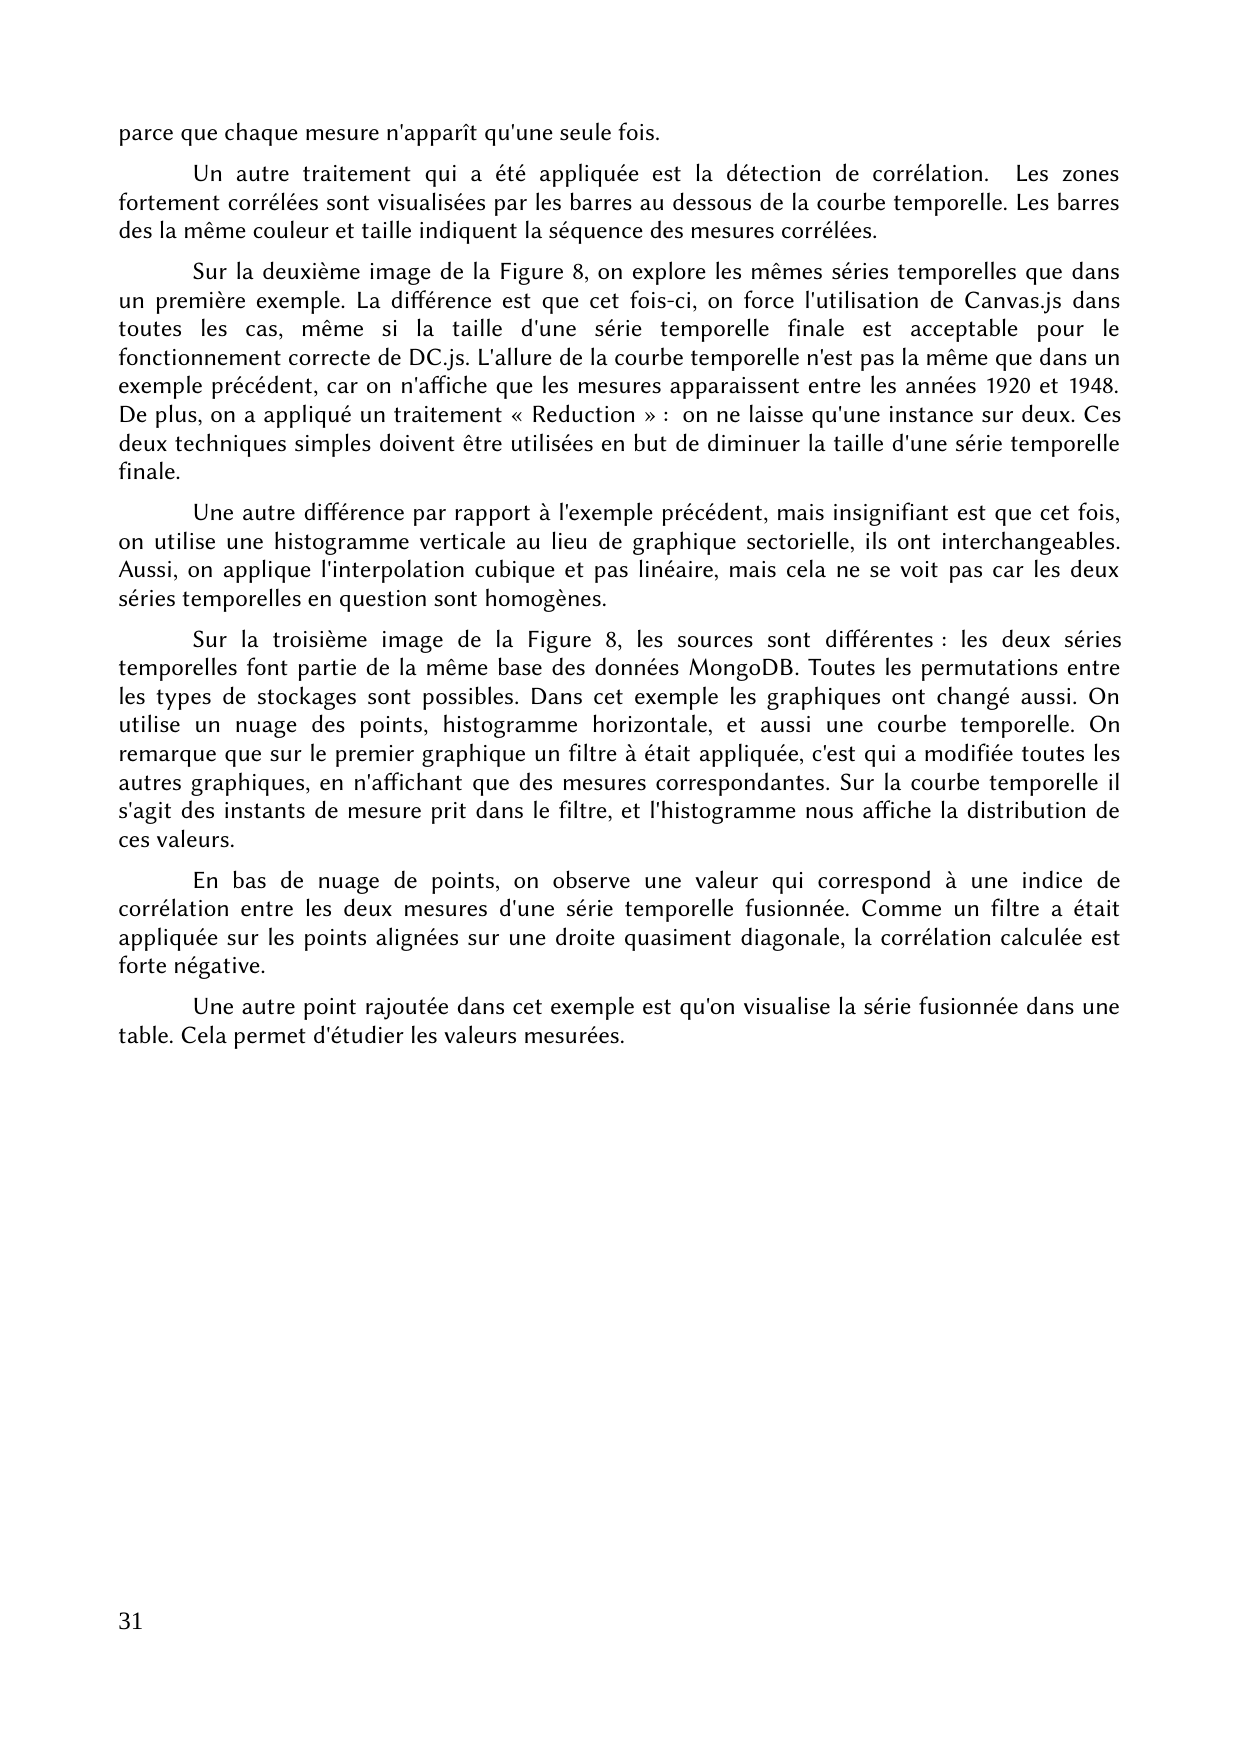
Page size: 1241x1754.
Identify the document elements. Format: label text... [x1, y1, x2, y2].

text Sur la deuxième image de la Figure 8, on explore les mêmes séries temporelles que dans un première exemple. La différence est que cet fois-ci, on force l'utilisation de Canvas.js dans toutes les cas, même si la taille d'une série temporelle finale est acceptable pour le fonctionnement correcte de DC.js. L'allure de la courbe temporelle n'est pas la même que dans un exemple précédent, car on n'affiche que les mesures apparaissent entre les années 1920 et 1948. De plus, on a appliqué un traitement « Reduction » : on ne laisse qu'une instance sur deux. Ces deux techniques simples doivent être utilisées en but de diminuer la taille d'une série temporelle finale. [118, 257, 1122, 486]
text Une autre différence par rapport à l'exemple précédent, mais insignifiant est que cet fois, on utilise une histogramme verticale au lieu de graphique sectorielle, ils ont interchangeables. Aussi, on applique l'interpolation cubique et pas linéaire, mais cela ne se voit pas car les deux séries temporelles en question sont homogènes. [118, 498, 1122, 612]
text Sur la troisième image de la Figure 8, les sources sont différentes : les deux séries temporelles font partie de la même base des données MongoDB. Toutes les permutations entre les types de stockages sont possibles. Dans cet exemple les graphiques ont changé aussi. On utilise un nuage des points, histogramme horizontale, et aussi une courbe temporelle. On remarque que sur le premier graphique un filtre à était appliquée, c'est qui a modifiée toutes les autres graphiques, en n'affichant que des mesures correspondantes. Sur la courbe temporelle il s'agit des instants de mesure prit dans le filtre, et l'histogramme nous affiche la distribution de ces valeurs. [118, 625, 1122, 853]
text En bas de nuage de points, on observe une valeur qui correspond à une indice de corrélation entre les deux mesures d'une série temporelle fusionnée. Comme un filtre a était appliquée sur les points alignées sur une droite quasiment diagonale, la corrélation calculée est forte négative. [118, 866, 1122, 980]
text Une autre point rajoutée dans cet exemple est qu'on visualise la série fusionnée dans une table. Cela permet d'étudier les valeurs mesurées. [118, 992, 1122, 1049]
text parce que chaque mesure n'apparît qu'une seule fois. [118, 118, 1122, 147]
text Un autre traitement qui a été appliquée est la détection de corrélation. Les zones fortement corrélées sont visualisées par les barres au dessous de la courbe temporelle. Les barres des la même couleur et taille indiquent la séquence des mesures corrélées. [118, 159, 1122, 245]
